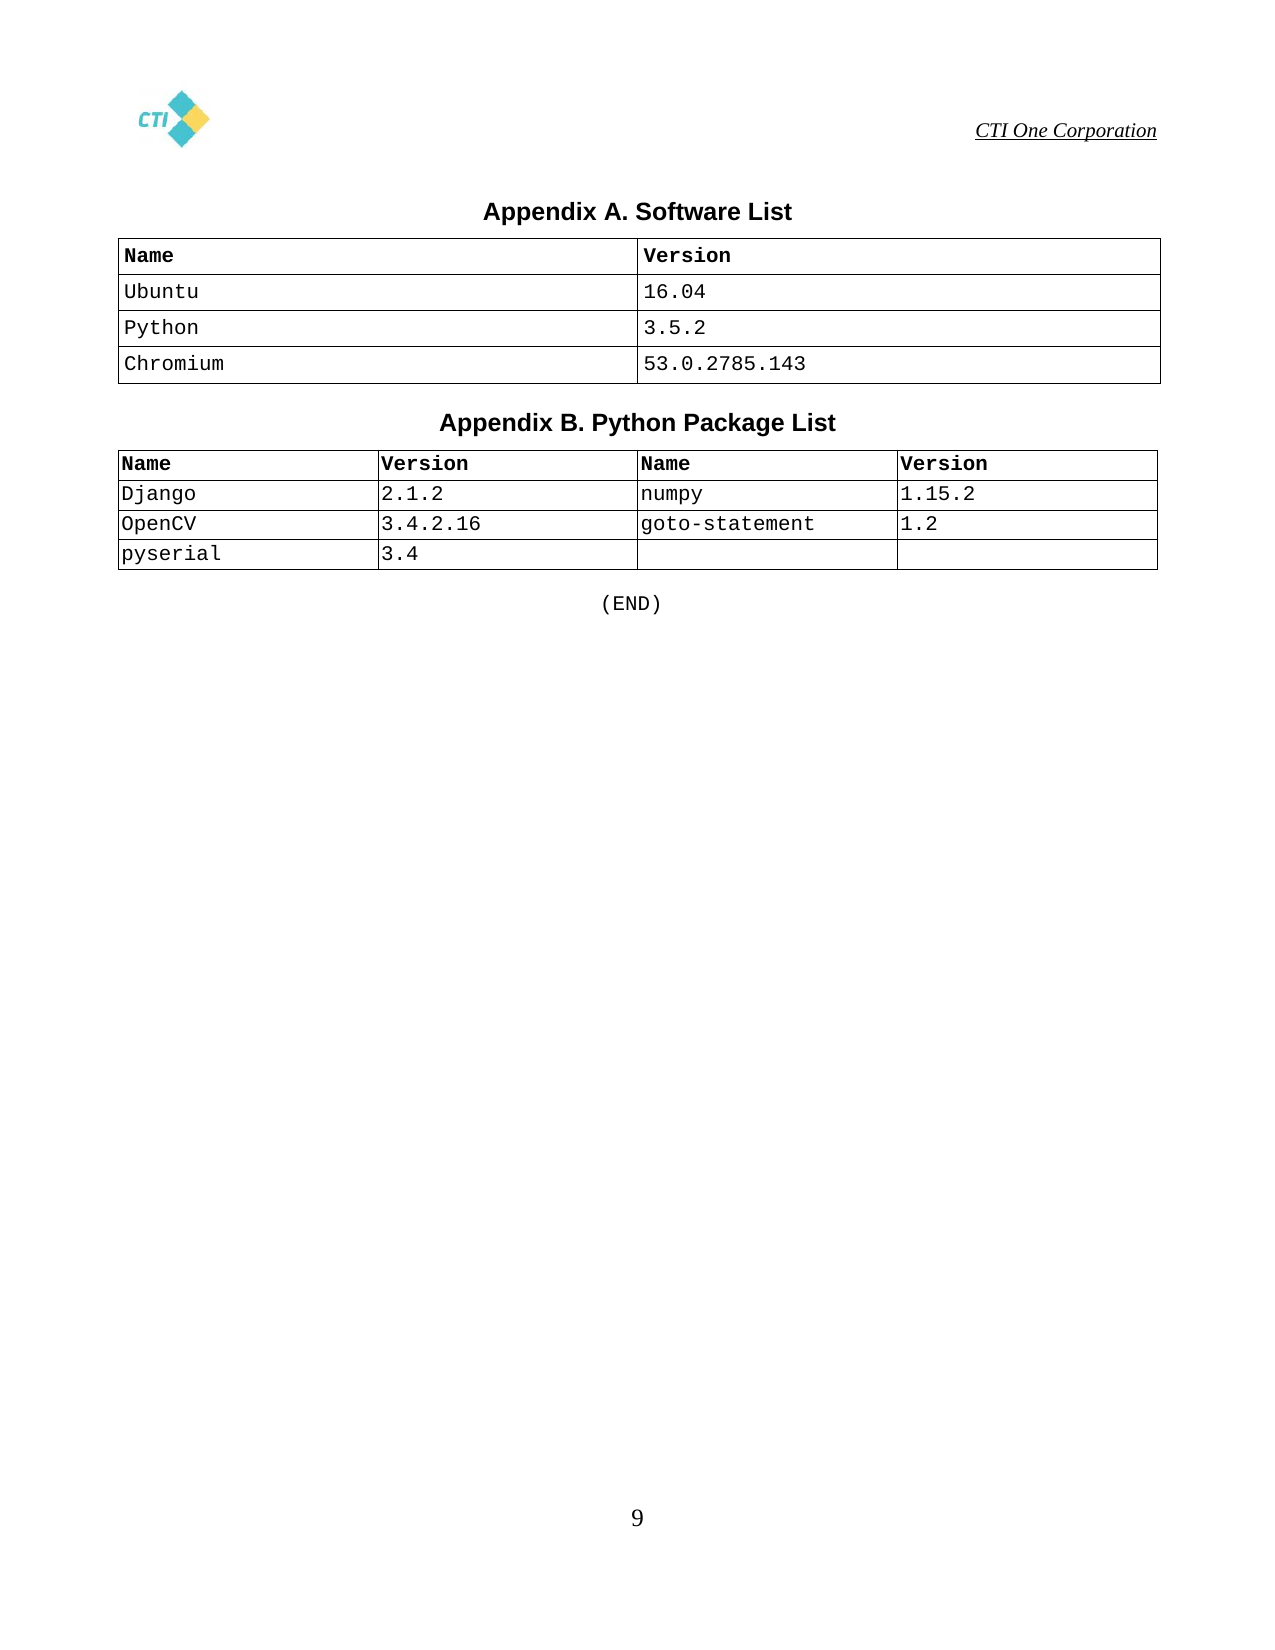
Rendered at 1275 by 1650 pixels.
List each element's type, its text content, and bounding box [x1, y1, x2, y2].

table_cell 53.0.2785.143 [638, 347, 1160, 382]
table_cell numpy [638, 481, 897, 509]
picture [138, 83, 212, 149]
table_header Name [638, 451, 897, 479]
table_cell 3.4.2.16 [379, 511, 637, 539]
table_header Version [638, 239, 1160, 274]
table_header Name [119, 239, 637, 274]
table_cell Django [119, 481, 378, 509]
text (END) [118, 593, 1157, 617]
table_cell 16.04 [638, 275, 1160, 310]
table_header Version [898, 451, 1157, 479]
table_cell goto-statement [638, 511, 897, 539]
table_header Version [379, 451, 637, 479]
table_header Name [119, 451, 378, 479]
table_cell pyserial [119, 540, 378, 569]
table_cell 2.1.2 [379, 481, 637, 509]
subtitle Appendix B. Python Package List [118, 408, 1157, 437]
table_cell 3.5.2 [638, 311, 1160, 346]
table_cell 3.4 [379, 540, 637, 569]
table_cell 1.15.2 [898, 481, 1157, 509]
table_cell Ubuntu [119, 275, 637, 310]
table_cell Python [119, 311, 637, 346]
subtitle Appendix A. Software List [118, 197, 1157, 225]
table_cell OpenCV [119, 511, 378, 539]
table_cell [898, 540, 1157, 569]
table_cell 1.2 [898, 511, 1157, 539]
table_cell Chromium [119, 347, 637, 382]
table_cell [638, 540, 897, 569]
